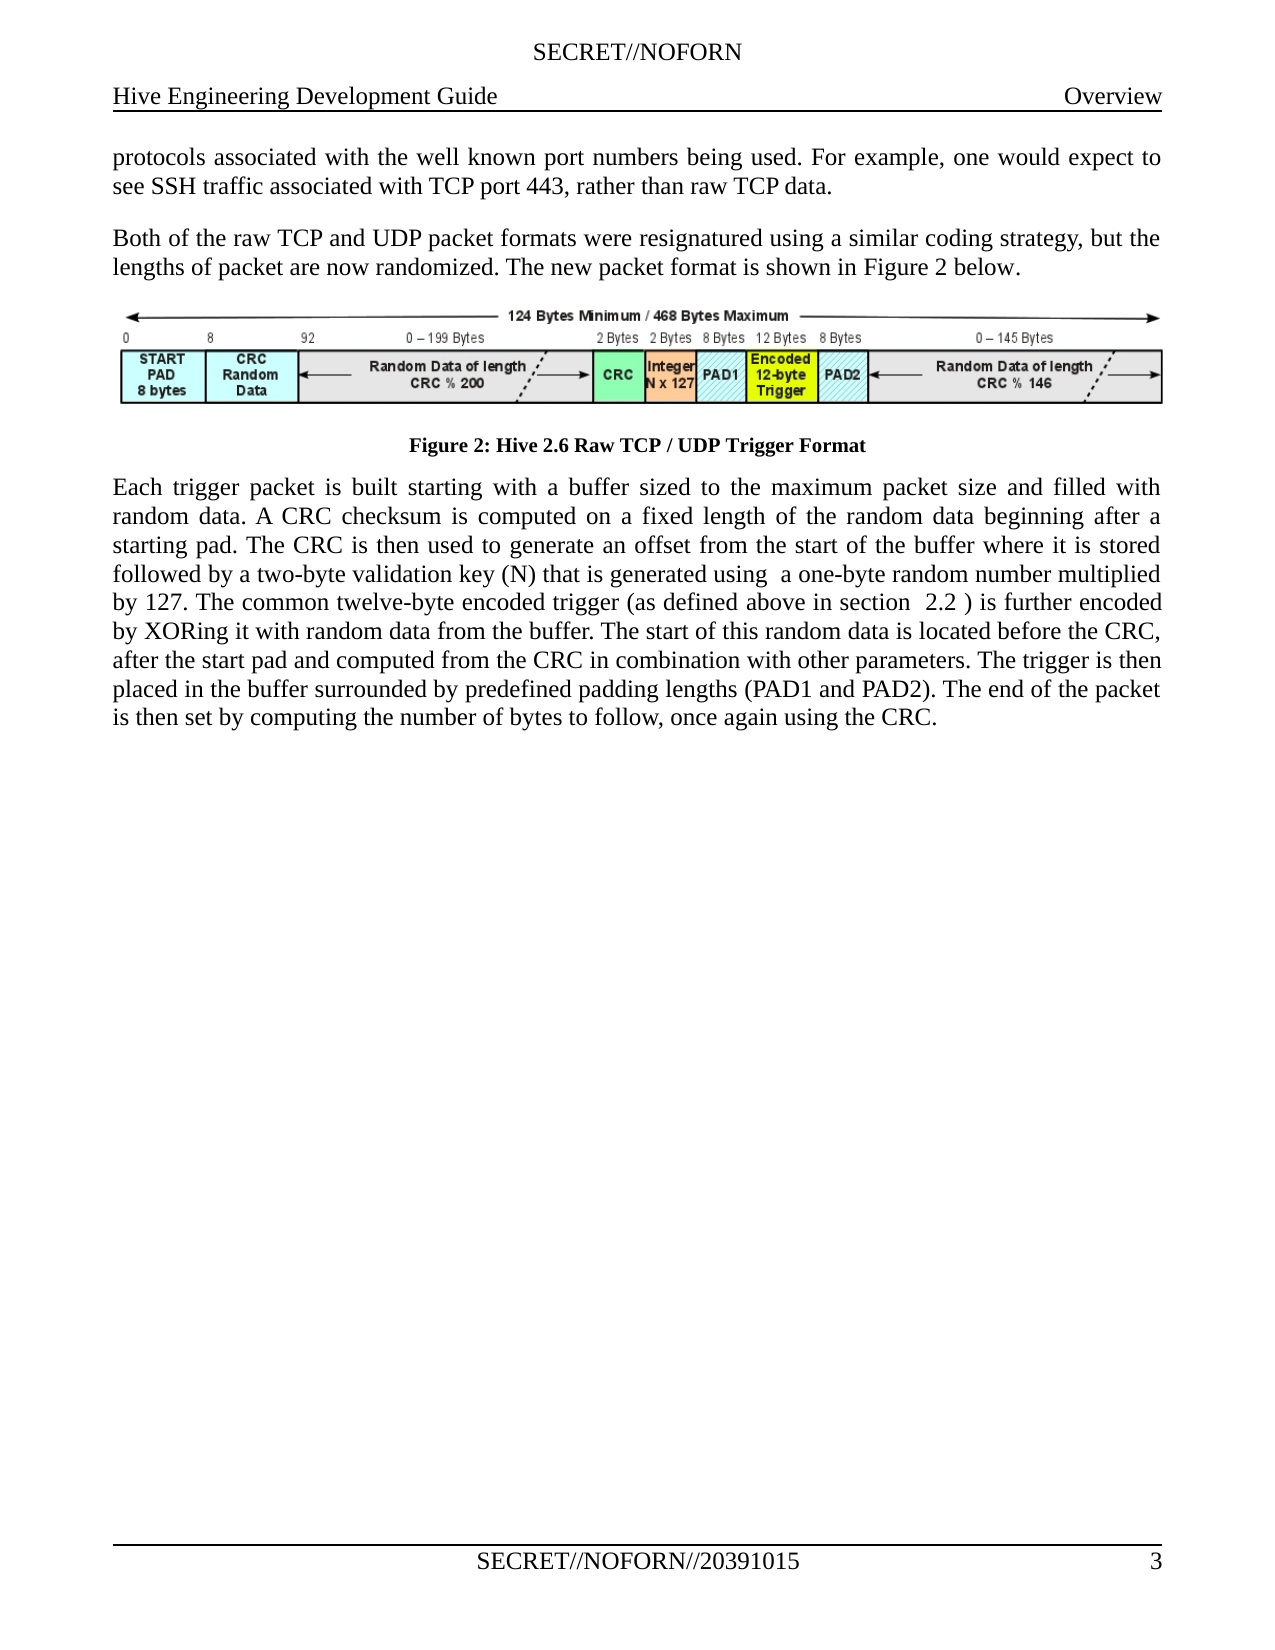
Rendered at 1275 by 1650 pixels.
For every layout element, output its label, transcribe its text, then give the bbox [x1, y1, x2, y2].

picture [112, 303, 1163, 405]
text Both of the raw TCP and UDP packet formats were resignatured using a similar coding strategy, but the lengths of packet are now randomized. The new packet format is shown in Figure 2 below. [112, 223, 1162, 281]
text protocols associated with the well known port numbers being used. For example, one would expect to see SSH traffic associated with TCP port 443, rather than raw TCP data. [112, 142, 1162, 199]
text [112, 405, 1162, 433]
text Each trigger packet is built starting with a buffer sized to the maximum packet size and filled with random data. A CRC checksum is computed on a fixed length of the random data beginning after a starting pad. The CRC is then used to generate an offset from the start of the buffer where it is stored followed by a two-byte validation key (N) that is generated using a one-byte random number multiplied by 127. The common twelve-byte encoded trigger (as defined above in section 2.2) is further encoded by XORing it with random data from the buffer. The start of this random data is located before the CRC, after the start pad and computed from the CRC in combination with other parameters. The trigger is then placed in the buffer surrounded by predefined padding lengths (PAD1 and PAD2). The end of the packet is then set by computing the number of bytes to follow, once again using the CRC. [112, 457, 1162, 731]
text Figure 2: Hive 2.6 Raw TCP / UDP Trigger Format [112, 433, 1162, 457]
